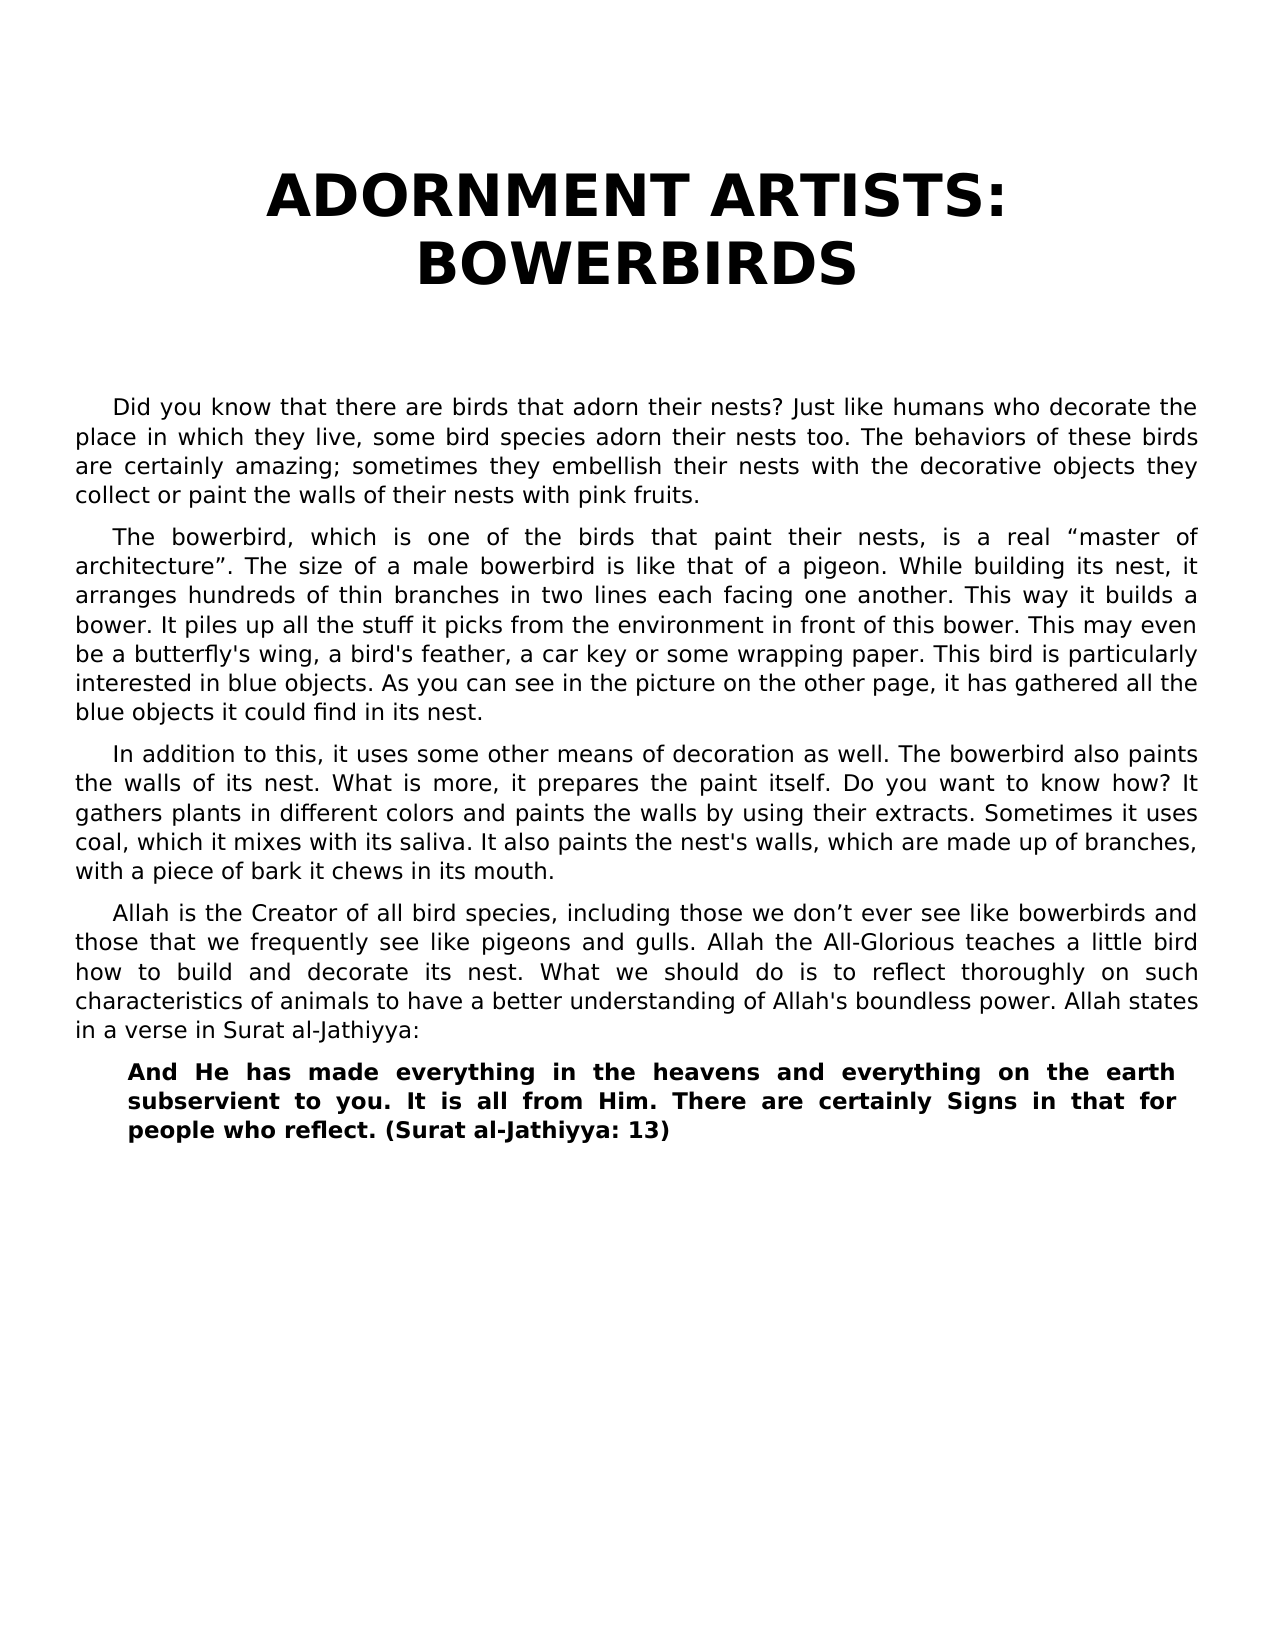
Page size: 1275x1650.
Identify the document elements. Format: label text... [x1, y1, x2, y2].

text And He has made everything in the heavens and everything on the earth subservient to you. It is all from Him. There are certainly Signs in that for people who reflect. (Surat al-Jathiyya: 13) [127, 1059, 1177, 1144]
text In addition to this, it uses some other means of decoration as well. The bowerbird also paints the walls of its nest. What is more, it prepares the paint itself. Do you want to know how? It gathers plants in different colors and paints the walls by using their extracts. Sometimes it uses coal, which it mixes with its saliva. It also paints the nest's walls, which are made up of branches, with a piece of bark it chews in its mouth. [75, 741, 1200, 885]
text The bowerbird, which is one of the birds that paint their nests, is a real “master of architecture”. The size of a male bowerbird is like that of a pigeon. While building its nest, it arranges hundreds of thin branches in two lines each facing one another. This way it builds a bower. It piles up all the stuff it picks from the environment in front of this bower. This may even be a butterfly's wing, a bird's feather, a car key or some wrapping paper. This bird is particularly interested in blue objects. As you can see in the picture on the other page, it has gathered all the blue objects it could find in its nest. [75, 524, 1200, 726]
text Allah is the Creator of all bird species, including those we don’t ever see like bowerbirds and those that we frequently see like pigeons and gulls. Allah the All-Glorious teaches a little bird how to build and decorate its nest. What we should do is to reflect thoroughly on such characteristics of animals to have a better understanding of Allah's boundless power. Allah states in a verse in Surat al-Jathiyya: [75, 900, 1200, 1044]
text Did you know that there are birds that adorn their nests? Just like humans who decorate the place in which they live, some bird species adorn their nests too. The behaviors of these birds are certainly amazing; sometimes they embellish their nests with the decorative objects they collect or paint the walls of their nests with pink fruits. [75, 394, 1200, 509]
subtitle ADORNMENT ARTISTS: BOWERBIRDS [75, 162, 1200, 298]
